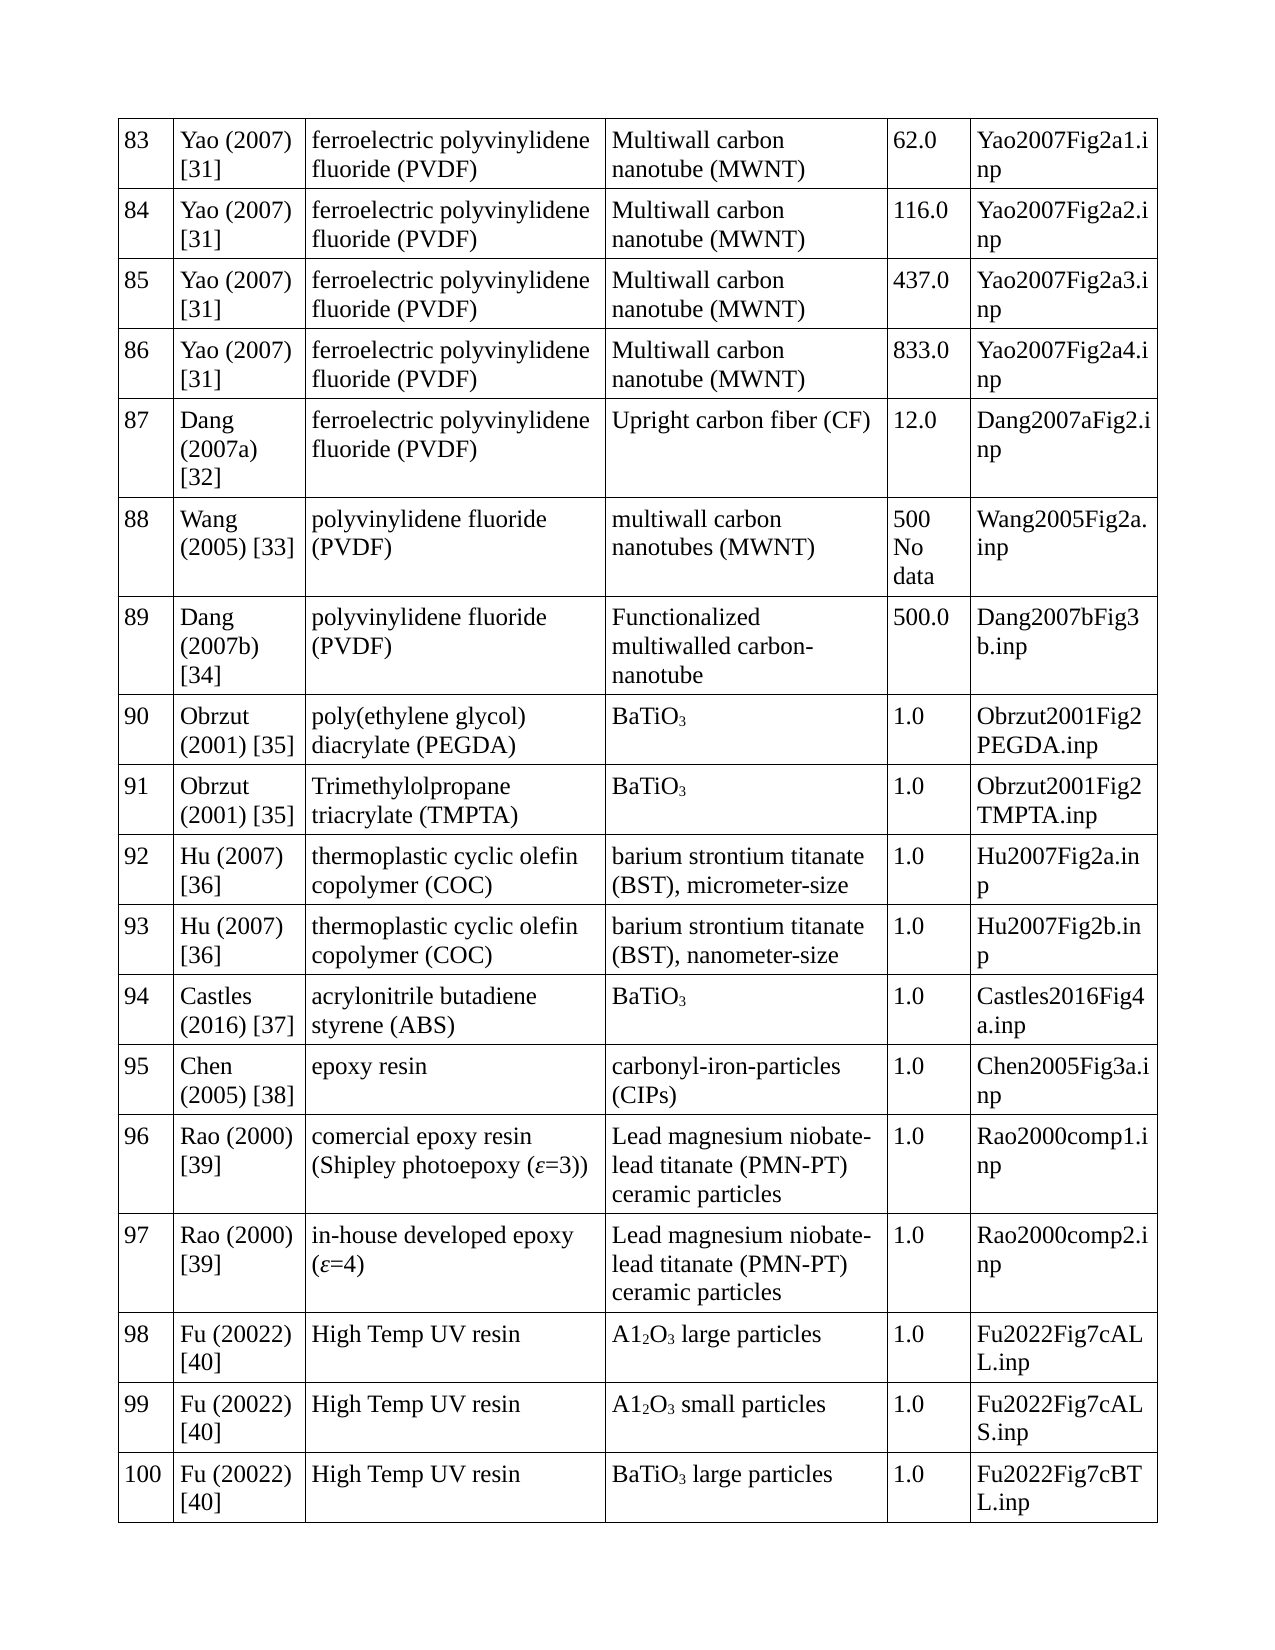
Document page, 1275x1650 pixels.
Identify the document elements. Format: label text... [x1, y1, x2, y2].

table_cell 62.0 [888, 119, 970, 188]
table_cell 500.0 [888, 597, 970, 694]
table_cell carbonyl-iron-particles (CIPs) [606, 1045, 887, 1114]
table_cell barium strontium titanate (BST), micrometer-size [606, 835, 887, 904]
table_cell Dang (2007b) [34] [174, 597, 305, 694]
table_cell ferroelectric polyvinylidene fluoride (PVDF) [306, 399, 605, 497]
table_cell 90 [119, 695, 173, 764]
table_cell 99 [119, 1383, 173, 1452]
table_cell Multiwall carbon nanotube (MWNT) [606, 259, 887, 328]
table_cell Hu2007Fig2b.inp [971, 905, 1157, 974]
table_cell Yao (2007) [31] [174, 119, 305, 188]
table_cell BaTiO3 large particles [606, 1453, 887, 1522]
table_cell Functionalized multiwalled carbon-nanotube [606, 597, 887, 694]
table_cell Multiwall carbon nanotube (MWNT) [606, 189, 887, 258]
table_cell 91 [119, 765, 173, 834]
table_cell Lead magnesium niobate-lead titanate (PMN-PT) ceramic particles [606, 1214, 887, 1312]
table_cell 833.0 [888, 329, 970, 398]
table_cell Rao2000comp2.inp [971, 1214, 1157, 1312]
table_cell epoxy resin [306, 1045, 605, 1114]
table_cell 1.0 [888, 695, 970, 764]
table_cell 1.0 [888, 905, 970, 974]
table_cell 1.0 [888, 765, 970, 834]
table_cell 116.0 [888, 189, 970, 258]
table_cell 1.0 [888, 1313, 970, 1382]
table_cell High Temp UV resin [306, 1453, 605, 1522]
table_cell 95 [119, 1045, 173, 1114]
table_cell Obrzut2001Fig2TMPTA.inp [971, 765, 1157, 834]
table_cell Yao2007Fig2a2.inp [971, 189, 1157, 258]
table_cell Rao (2000) [39] [174, 1115, 305, 1213]
table_cell 1.0 [888, 975, 970, 1044]
table_cell 92 [119, 835, 173, 904]
table_cell Obrzut2001Fig2PEGDA.inp [971, 695, 1157, 764]
table_cell 500 No data [888, 498, 970, 596]
table_cell Dang (2007a) [32] [174, 399, 305, 497]
table_cell Rao2000comp1.inp [971, 1115, 1157, 1213]
table_cell Trimethylolpropane triacrylate (TMPTA) [306, 765, 605, 834]
table_cell 86 [119, 329, 173, 398]
table_cell comercial epoxy resin (Shipley photoepoxy (ε=3)) [306, 1115, 605, 1213]
table_cell Hu2007Fig2a.inp [971, 835, 1157, 904]
table_cell Multiwall carbon nanotube (MWNT) [606, 119, 887, 188]
table_cell 96 [119, 1115, 173, 1213]
table_cell 85 [119, 259, 173, 328]
table_cell Rao (2000) [39] [174, 1214, 305, 1312]
table_cell Dang2007bFig3b.inp [971, 597, 1157, 694]
table_cell Fu (20022) [40] [174, 1313, 305, 1382]
table_cell 93 [119, 905, 173, 974]
table_cell High Temp UV resin [306, 1313, 605, 1382]
table_cell Yao2007Fig2a4.inp [971, 329, 1157, 398]
table_cell polyvinylidene fluoride (PVDF) [306, 498, 605, 596]
table_cell multiwall carbon nanotubes (MWNT) [606, 498, 887, 596]
table_cell Fu2022Fig7cALS.inp [971, 1383, 1157, 1452]
table_cell 88 [119, 498, 173, 596]
table_cell 83 [119, 119, 173, 188]
table_cell Fu2022Fig7cBTL.inp [971, 1453, 1157, 1522]
table_cell 94 [119, 975, 173, 1044]
table_cell 1.0 [888, 1045, 970, 1114]
table_cell ferroelectric polyvinylidene fluoride (PVDF) [306, 259, 605, 328]
table_cell 1.0 [888, 1214, 970, 1312]
table_cell BaTiO3 [606, 765, 887, 834]
table_cell 100 [119, 1453, 173, 1522]
table_cell High Temp UV resin [306, 1383, 605, 1452]
table_cell Fu (20022) [40] [174, 1383, 305, 1452]
table_cell 84 [119, 189, 173, 258]
table_cell Castles2016Fig4a.inp [971, 975, 1157, 1044]
table_cell Wang (2005) [33] [174, 498, 305, 596]
table_cell 12.0 [888, 399, 970, 497]
table_cell ferroelectric polyvinylidene fluoride (PVDF) [306, 189, 605, 258]
table_cell in-house developed epoxy (ε=4) [306, 1214, 605, 1312]
table_cell thermoplastic cyclic olefin copolymer (COC) [306, 905, 605, 974]
table_cell 98 [119, 1313, 173, 1382]
table_cell Upright carbon fiber (CF) [606, 399, 887, 497]
table_cell thermoplastic cyclic olefin copolymer (COC) [306, 835, 605, 904]
table_cell Yao (2007) [31] [174, 329, 305, 398]
table_cell 1.0 [888, 1453, 970, 1522]
table_cell Multiwall carbon nanotube (MWNT) [606, 329, 887, 398]
table_cell A12O3 large particles [606, 1313, 887, 1382]
table_cell barium strontium titanate (BST), nanometer-size [606, 905, 887, 974]
table_cell 1.0 [888, 1383, 970, 1452]
table_cell A12O3 small particles [606, 1383, 887, 1452]
table_cell ferroelectric polyvinylidene fluoride (PVDF) [306, 329, 605, 398]
table_cell Yao (2007) [31] [174, 259, 305, 328]
table_cell poly(ethylene glycol) diacrylate (PEGDA) [306, 695, 605, 764]
table_cell 437.0 [888, 259, 970, 328]
table_cell Obrzut (2001) [35] [174, 765, 305, 834]
table_cell Obrzut (2001) [35] [174, 695, 305, 764]
table_cell polyvinylidene fluoride (PVDF) [306, 597, 605, 694]
table_cell Hu (2007) [36] [174, 905, 305, 974]
table_cell Castles (2016) [37] [174, 975, 305, 1044]
table_cell 97 [119, 1214, 173, 1312]
table_cell BaTiO3 [606, 975, 887, 1044]
table_cell Dang2007aFig2.inp [971, 399, 1157, 497]
table_cell acrylonitrile butadiene styrene (ABS) [306, 975, 605, 1044]
table_cell Yao2007Fig2a3.inp [971, 259, 1157, 328]
table_cell Wang2005Fig2a.inp [971, 498, 1157, 596]
table_cell Chen (2005) [38] [174, 1045, 305, 1114]
table_cell Lead magnesium niobate-lead titanate (PMN-PT) ceramic particles [606, 1115, 887, 1213]
table_cell Hu (2007) [36] [174, 835, 305, 904]
table_cell Yao2007Fig2a1.inp [971, 119, 1157, 188]
table_cell Yao (2007) [31] [174, 189, 305, 258]
table_cell 89 [119, 597, 173, 694]
table_cell Chen2005Fig3a.inp [971, 1045, 1157, 1114]
table_cell 1.0 [888, 835, 970, 904]
table_cell ferroelectric polyvinylidene fluoride (PVDF) [306, 119, 605, 188]
table_cell 1.0 [888, 1115, 970, 1213]
table_cell Fu2022Fig7cALL.inp [971, 1313, 1157, 1382]
table_cell 87 [119, 399, 173, 497]
table_cell BaTiO3 [606, 695, 887, 764]
table_cell Fu (20022) [40] [174, 1453, 305, 1522]
